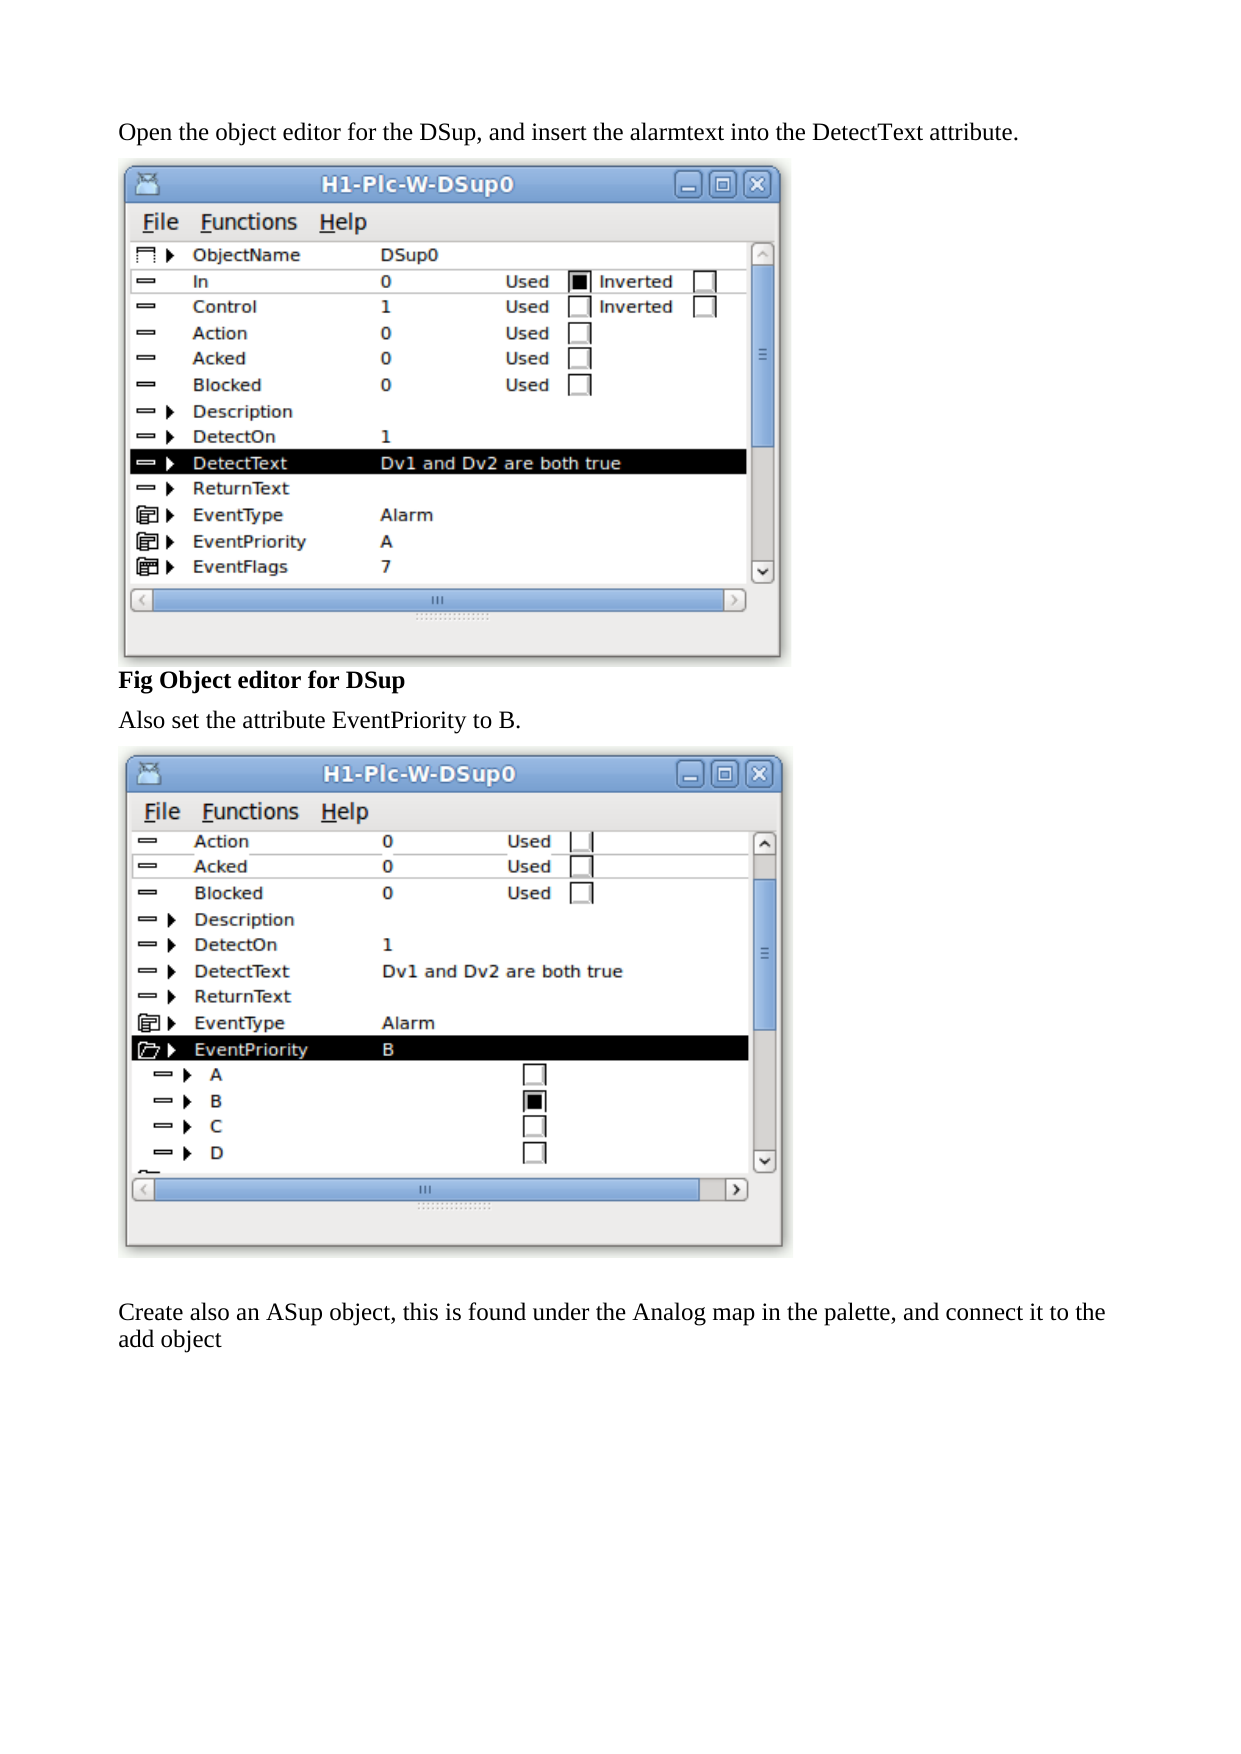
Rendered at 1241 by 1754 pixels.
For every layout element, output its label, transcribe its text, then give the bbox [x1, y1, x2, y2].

text Fig Object editor for DSup [118, 158, 1122, 694]
picture [118, 746, 794, 1258]
text Create also an ASup object, this is found under the Analog map in the palette, and connect it to the add object [118, 1298, 1122, 1353]
text Also set the attribute EventPriority to B. [118, 706, 1122, 734]
picture [118, 158, 792, 667]
text Open the object editor for the DSup, and insert the alarmtext into the DetectText attribute. [118, 118, 1122, 146]
